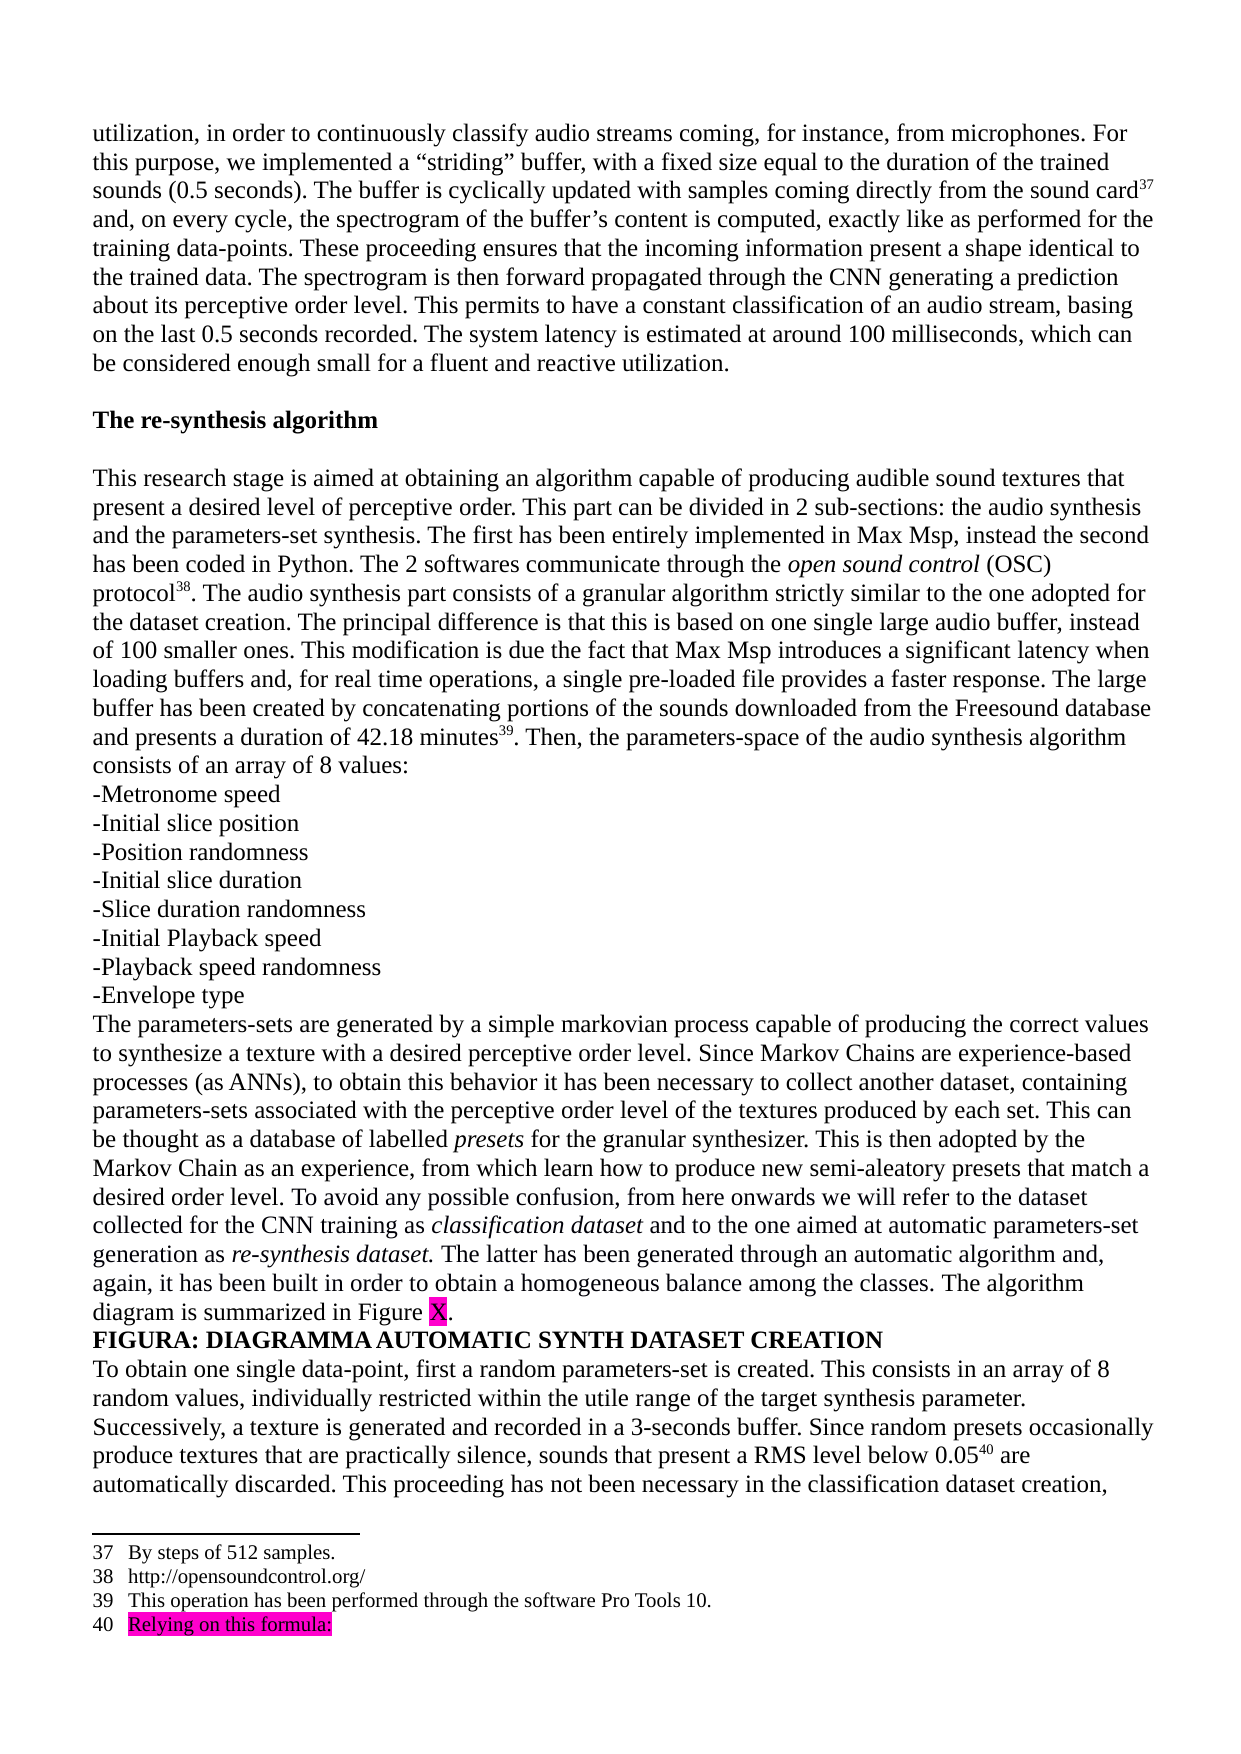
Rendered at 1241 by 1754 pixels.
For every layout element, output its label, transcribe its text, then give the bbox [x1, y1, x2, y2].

text http://opensoundcontrol.org/ [92, 1564, 1160, 1588]
text To obtain one single data-point, first a random parameters-set is created. This consists in an array of 8 random values, individually restricted within the utile range of the target synthesis parameter. Successively, a texture is generated and recorded in a 3-seconds buffer. Since random presets occasionally produce textures that are practically silence, sounds that present a RMS level below 0.05 are automatically discarded. This proceeding has not been necessary in the classification dataset creation, [92, 1354, 1160, 1498]
text This operation has been performed through the software Pro Tools 10. [92, 1588, 1160, 1612]
text FIGURA: DIAGRAMMA AUTOMATIC SYNTH DATASET CREATION [92, 1326, 1160, 1354]
text -Initial slice duration [92, 866, 1160, 894]
text -Position randomness [92, 837, 1160, 866]
text -Initial Playback speed [92, 923, 1160, 952]
text The re-synthesis algorithm [92, 406, 1160, 434]
text -Envelope type [92, 981, 1160, 1009]
text utilization, in order to continuously classify audio streams coming, for instance, from microphones. For this purpose, we implemented a “striding” buffer, with a fixed size equal to the duration of the trained sounds (0.5 seconds). The buffer is cyclically updated with samples coming directly from the sound card and, on every cycle, the spectrogram of the buffer’s content is computed, exactly like as performed for the training data-points. These proceeding ensures that the incoming information present a shape identical to the trained data. The spectrogram is then forward propagated through the CNN generating a prediction about its perceptive order level. This permits to have a constant classification of an audio stream, basing on the last 0.5 seconds recorded. The system latency is estimated at around 100 milliseconds, which can be considered enough small for a fluent and reactive utilization. [92, 118, 1160, 377]
text Relying on this formula: [92, 1612, 1160, 1636]
text -Initial slice position [92, 808, 1160, 837]
text This research stage is aimed at obtaining an algorithm capable of producing audible sound textures that present a desired level of perceptive order. This part can be divided in 2 sub-sections: the audio synthesis and the parameters-set synthesis. The first has been entirely implemented in Max Msp, instead the second has been coded in Python. The 2 softwares communicate through the open sound control (OSC) protocol. The audio synthesis part consists of a granular algorithm strictly similar to the one adopted for the dataset creation. The principal difference is that this is based on one single large audio buffer, instead of 100 smaller ones. This modification is due the fact that Max Msp introduces a significant latency when loading buffers and, for real time operations, a single pre-loaded file provides a faster response. The large buffer has been created by concatenating portions of the sounds downloaded from the Freesound database and presents a duration of 42.18 minutes. Then, the parameters-space of the audio synthesis algorithm consists of an array of 8 values: [92, 463, 1160, 779]
text -Slice duration randomness [92, 894, 1160, 923]
text -Playback speed randomness [92, 952, 1160, 981]
text By steps of 512 samples. [92, 1539, 1160, 1564]
text -Metronome speed [92, 779, 1160, 808]
text The parameters-sets are generated by a simple markovian process capable of producing the correct values to synthesize a texture with a desired perceptive order level. Since Markov Chains are experience-based processes (as ANNs), to obtain this behavior it has been necessary to collect another dataset, containing parameters-sets associated with the perceptive order level of the textures produced by each set. This can be thought as a database of labelled presets for the granular synthesizer. This is then adopted by the Markov Chain as an experience, from which learn how to produce new semi-aleatory presets that match a desired order level. To avoid any possible confusion, from here onwards we will refer to the dataset collected for the CNN training as classification dataset and to the one aimed at automatic parameters-set generation as re-synthesis dataset. The latter has been generated through an automatic algorithm and, again, it has been built in order to obtain a homogeneous balance among the classes. The algorithm diagram is summarized in Figure X. [92, 1009, 1160, 1326]
